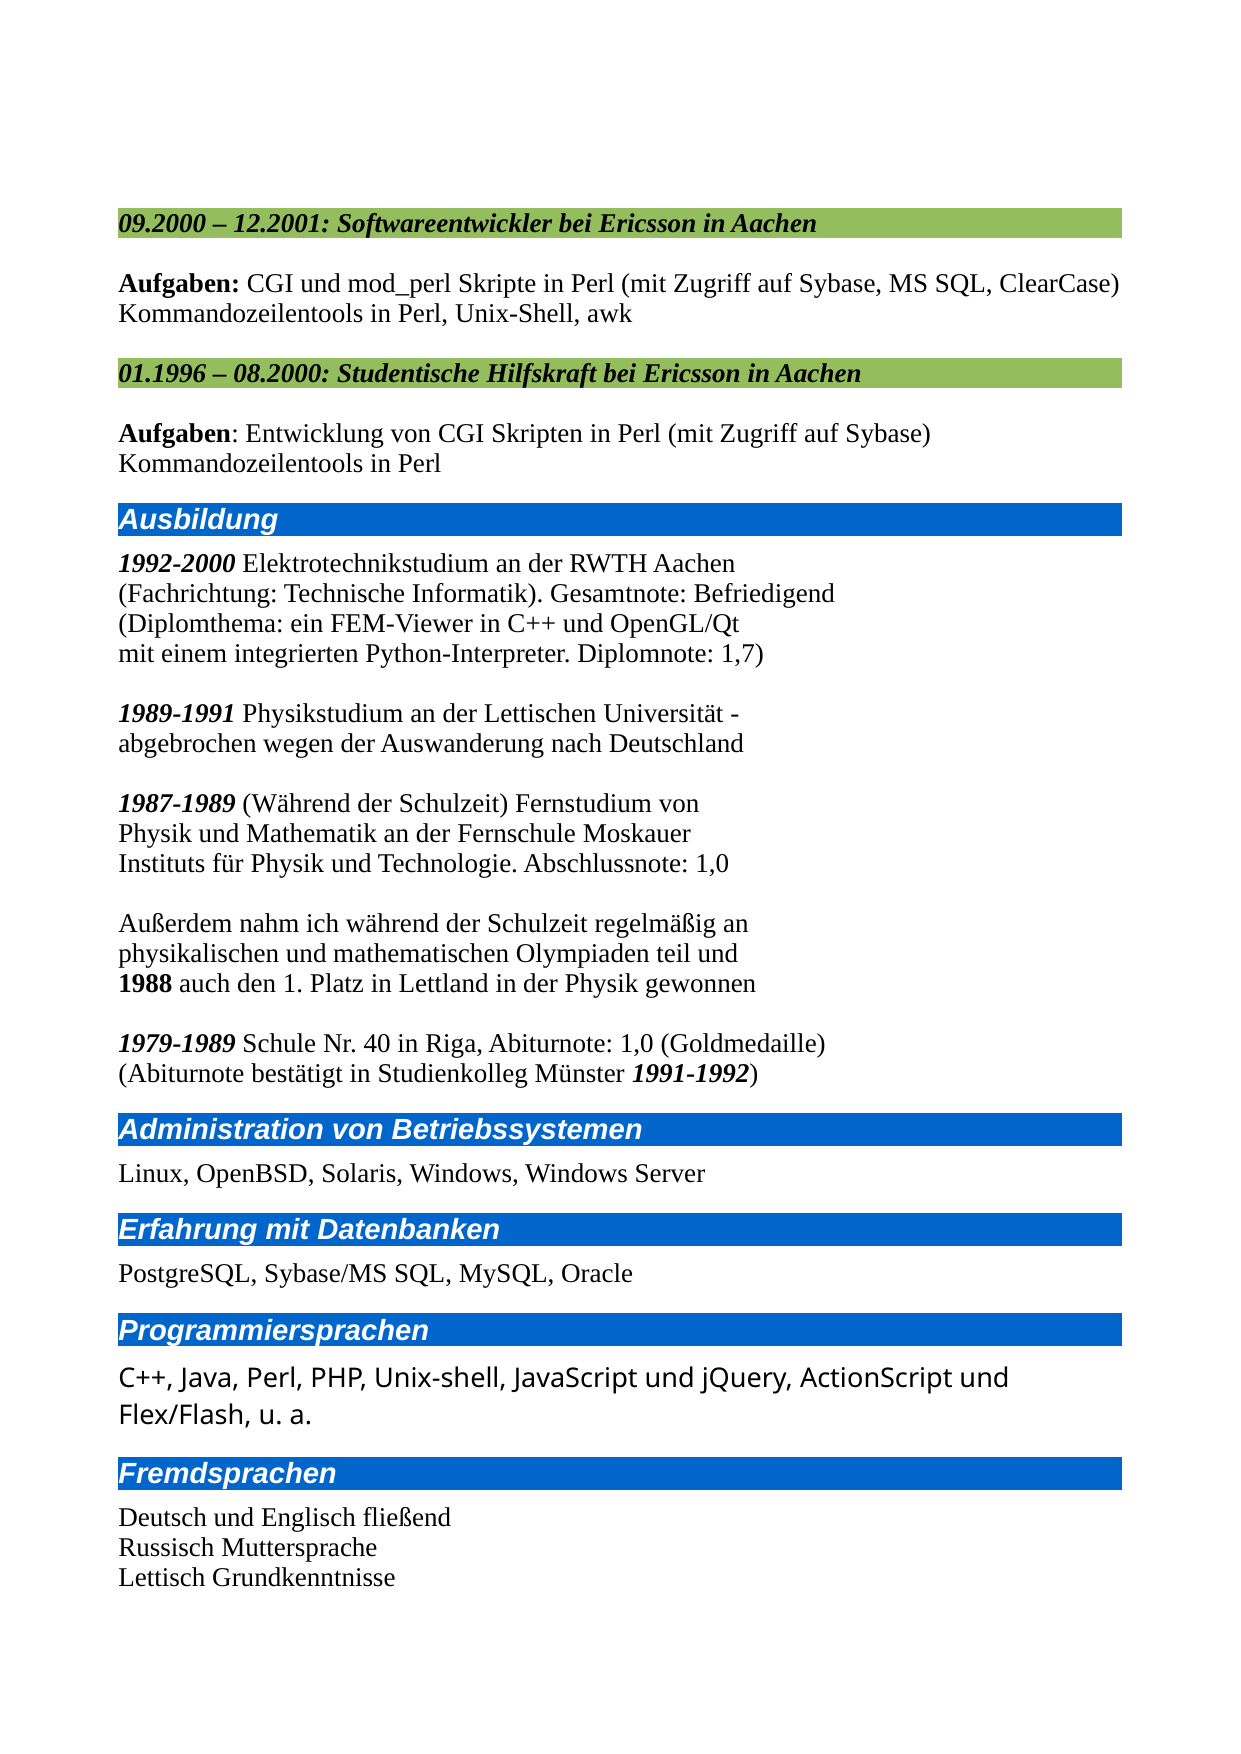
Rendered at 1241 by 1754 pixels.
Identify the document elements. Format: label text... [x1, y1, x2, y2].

text C++, Java, Perl, PHP, Unix-shell, JavaScript und jQuery, ActionScript und Flex/Flash, u. a. [118, 1358, 1122, 1432]
text 09.2000 – 12.2001: Softwareentwickler bei Ericsson in Aachen [118, 208, 1122, 238]
text Instituts für Physik und Technologie. Abschlussnote: 1,0 [118, 848, 1122, 878]
text Lettisch Grundkenntnisse [118, 1562, 1122, 1592]
text (Abiturnote bestätigt in Studienkolleg Münster 1991-1992) [118, 1058, 1122, 1088]
text 1989-1991 Physikstudium an der Lettischen Universität - [118, 698, 1122, 728]
text Aufgaben: CGI und mod_perl Skripte in Perl (mit Zugriff auf Sybase, MS SQL, ClearCase) [118, 268, 1122, 298]
subtitle Fremdsprachen [118, 1457, 1122, 1490]
text (Diplomthema: ein FEM-Viewer in C++ und OpenGL/Qt [118, 608, 1122, 638]
subtitle Erfahrung mit Datenbanken [118, 1213, 1122, 1246]
text 1987-1989 (Während der Schulzeit) Fernstudium von [118, 788, 1122, 818]
text 1992-2000 Elektrotechnikstudium an der RWTH Aachen [118, 548, 1122, 578]
text mit einem integrierten Python-Interpreter. Diplomnote: 1,7) [118, 638, 1122, 668]
text 01.1996 – 08.2000: Studentische Hilfskraft bei Ericsson in Aachen [118, 358, 1122, 388]
text 1988 auch den 1. Platz in Lettland in der Physik gewonnen [118, 968, 1122, 998]
text Linux, OpenBSD, Solaris, Windows, Windows Server [118, 1158, 1122, 1188]
subtitle Programmiersprachen [118, 1313, 1122, 1346]
text Russisch Muttersprache [118, 1532, 1122, 1562]
text PostgreSQL, Sybase/MS SQL, MySQL, Oracle [118, 1258, 1122, 1288]
text 1979-1989 Schule Nr. 40 in Riga, Abiturnote: 1,0 (Goldmedaille) [118, 1028, 1122, 1058]
text physikalischen und mathematischen Olympiaden teil und [118, 938, 1122, 968]
text Aufgaben: Entwicklung von CGI Skripten in Perl (mit Zugriff auf Sybase) [118, 418, 1122, 448]
text Kommandozeilentools in Perl, Unix-Shell, awk [118, 298, 1122, 328]
subtitle Administration von Betriebssystemen [118, 1113, 1122, 1146]
subtitle Ausbildung [118, 503, 1122, 536]
text abgebrochen wegen der Auswanderung nach Deutschland [118, 728, 1122, 758]
text Kommandozeilentools in Perl [118, 448, 1122, 478]
text Außerdem nahm ich während der Schulzeit regelmäßig an [118, 908, 1122, 938]
text Deutsch und Englisch fließend [118, 1502, 1122, 1532]
text Physik und Mathematik an der Fernschule Moskauer [118, 818, 1122, 848]
text (Fachrichtung: Technische Informatik). Gesamtnote: Befriedigend [118, 578, 1122, 608]
